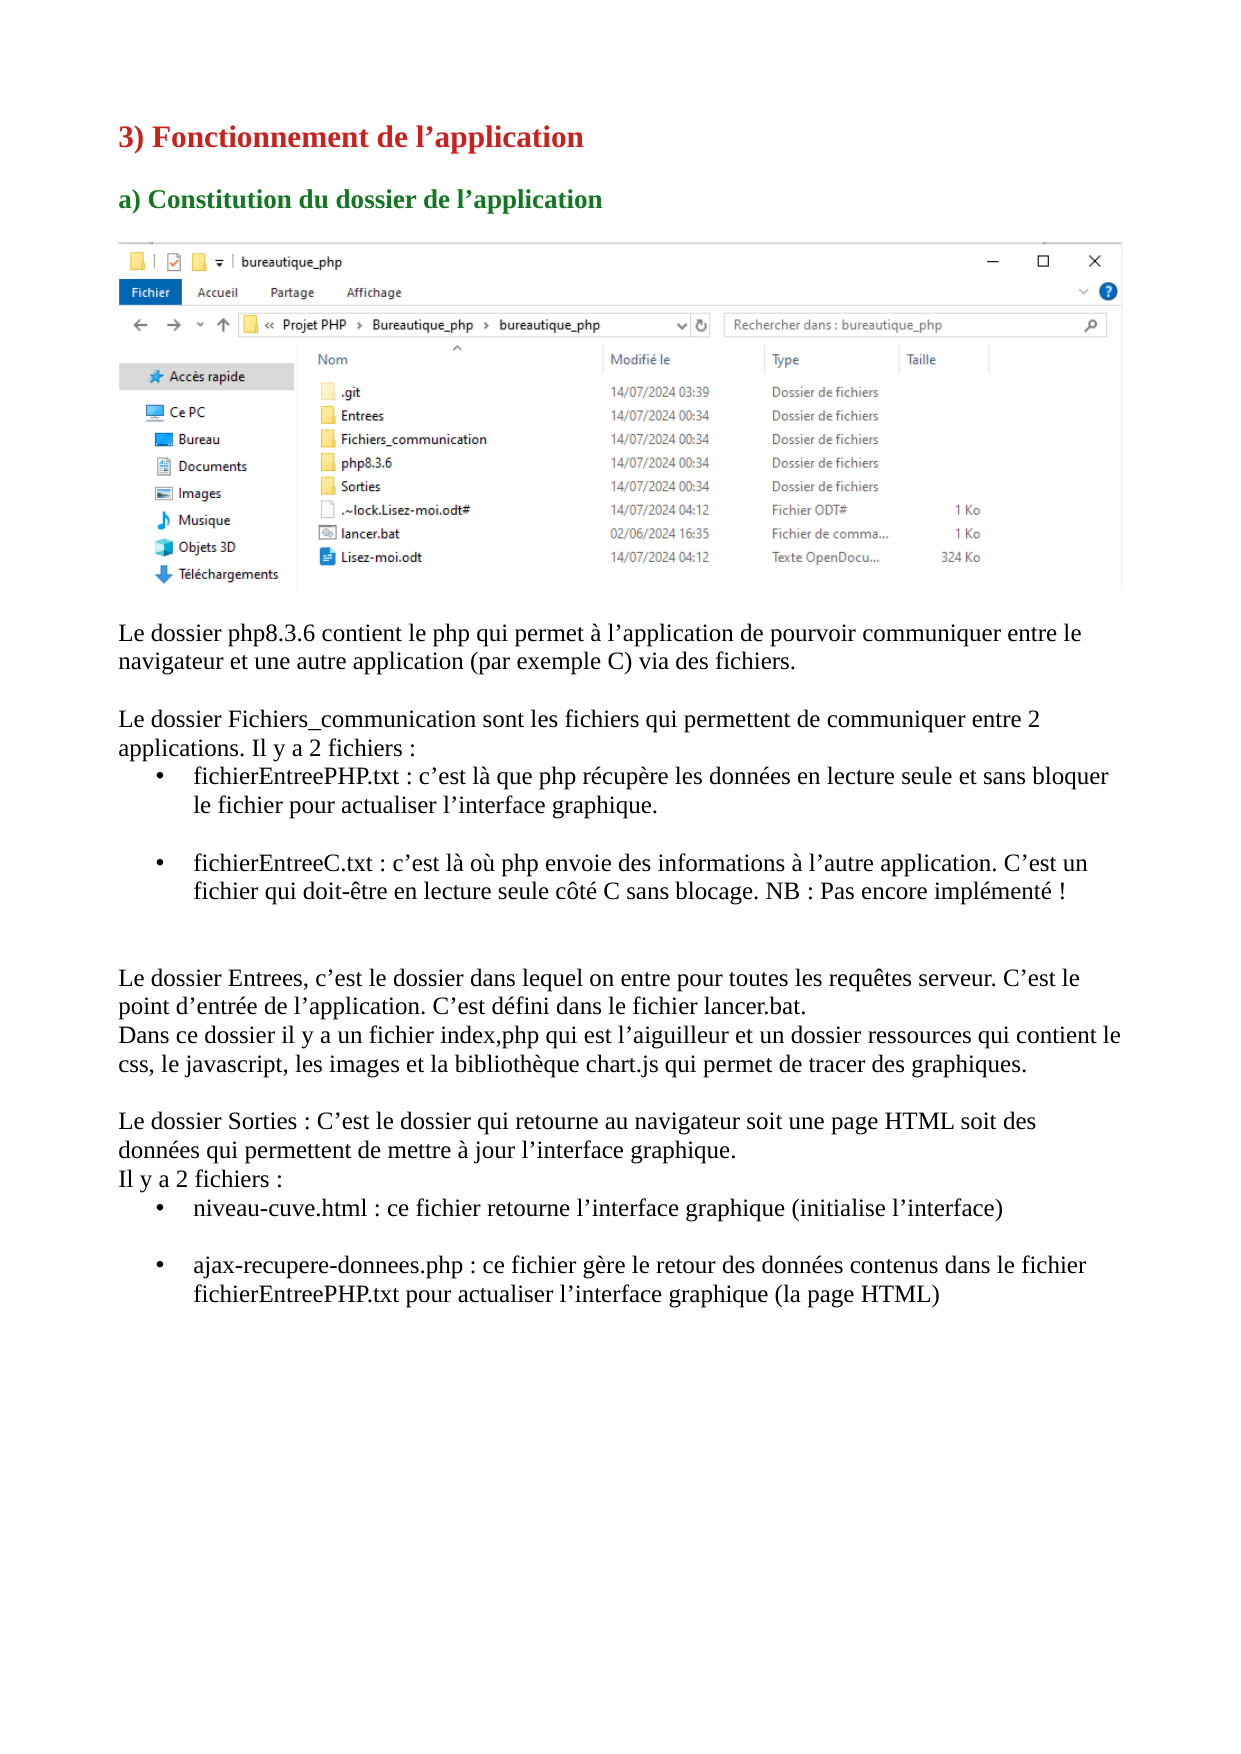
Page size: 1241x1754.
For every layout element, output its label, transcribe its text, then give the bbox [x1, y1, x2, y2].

text 3) Fonctionnement de l’application [118, 118, 1122, 154]
text Le dossier Entrees, c’est le dossier dans lequel on entre pour toutes les requêtes serveur. C’est le point d’entrée de l’application. C’est défini dans le fichier lancer.bat. [118, 963, 1122, 1020]
list niveau-cuve.html : ce fichier retourne l’interface graphique (initialise l’interface) [156, 1193, 1122, 1221]
list fichierEntreePHP.txt : c’est là que php récupère les données en lecture seule et sans bloquer le fichier pour actualiser l’interface graphique. [156, 761, 1122, 819]
list fichierEntreeC.txt : c’est là où php envoie des informations à l’autre application. C’est un fichier qui doit-être en lecture seule côté C sans blocage. NB : Pas encore implémenté ! [156, 848, 1122, 905]
picture [118, 242, 1123, 589]
text Le dossier Sorties : C’est le dossier qui retourne au navigateur soit une page HTML soit des données qui permettent de mettre à jour l’interface graphique. [118, 1106, 1122, 1164]
list ajax-recupere-donnees.php : ce fichier gère le retour des données contenus dans le fichier fichierEntreePHP.txt pour actualiser l’interface graphique (la page HTML) [156, 1250, 1122, 1308]
text Il y a 2 fichiers : [118, 1164, 1122, 1193]
text a) Constitution du dossier de l’application [118, 183, 1122, 214]
text Dans ce dossier il y a un fichier index,php qui est l’aiguilleur et un dossier ressources qui contient le css, le javascript, les images et la bibliothèque chart.js qui permet de tracer des graphiques. [118, 1020, 1122, 1078]
text Le dossier php8.3.6 contient le php qui permet à l’application de pourvoir communiquer entre le navigateur et une autre application (par exemple C) via des fichiers. [118, 618, 1122, 675]
text Le dossier Fichiers_communication sont les fichiers qui permettent de communiquer entre 2 applications. Il y a 2 fichiers : [118, 704, 1122, 761]
